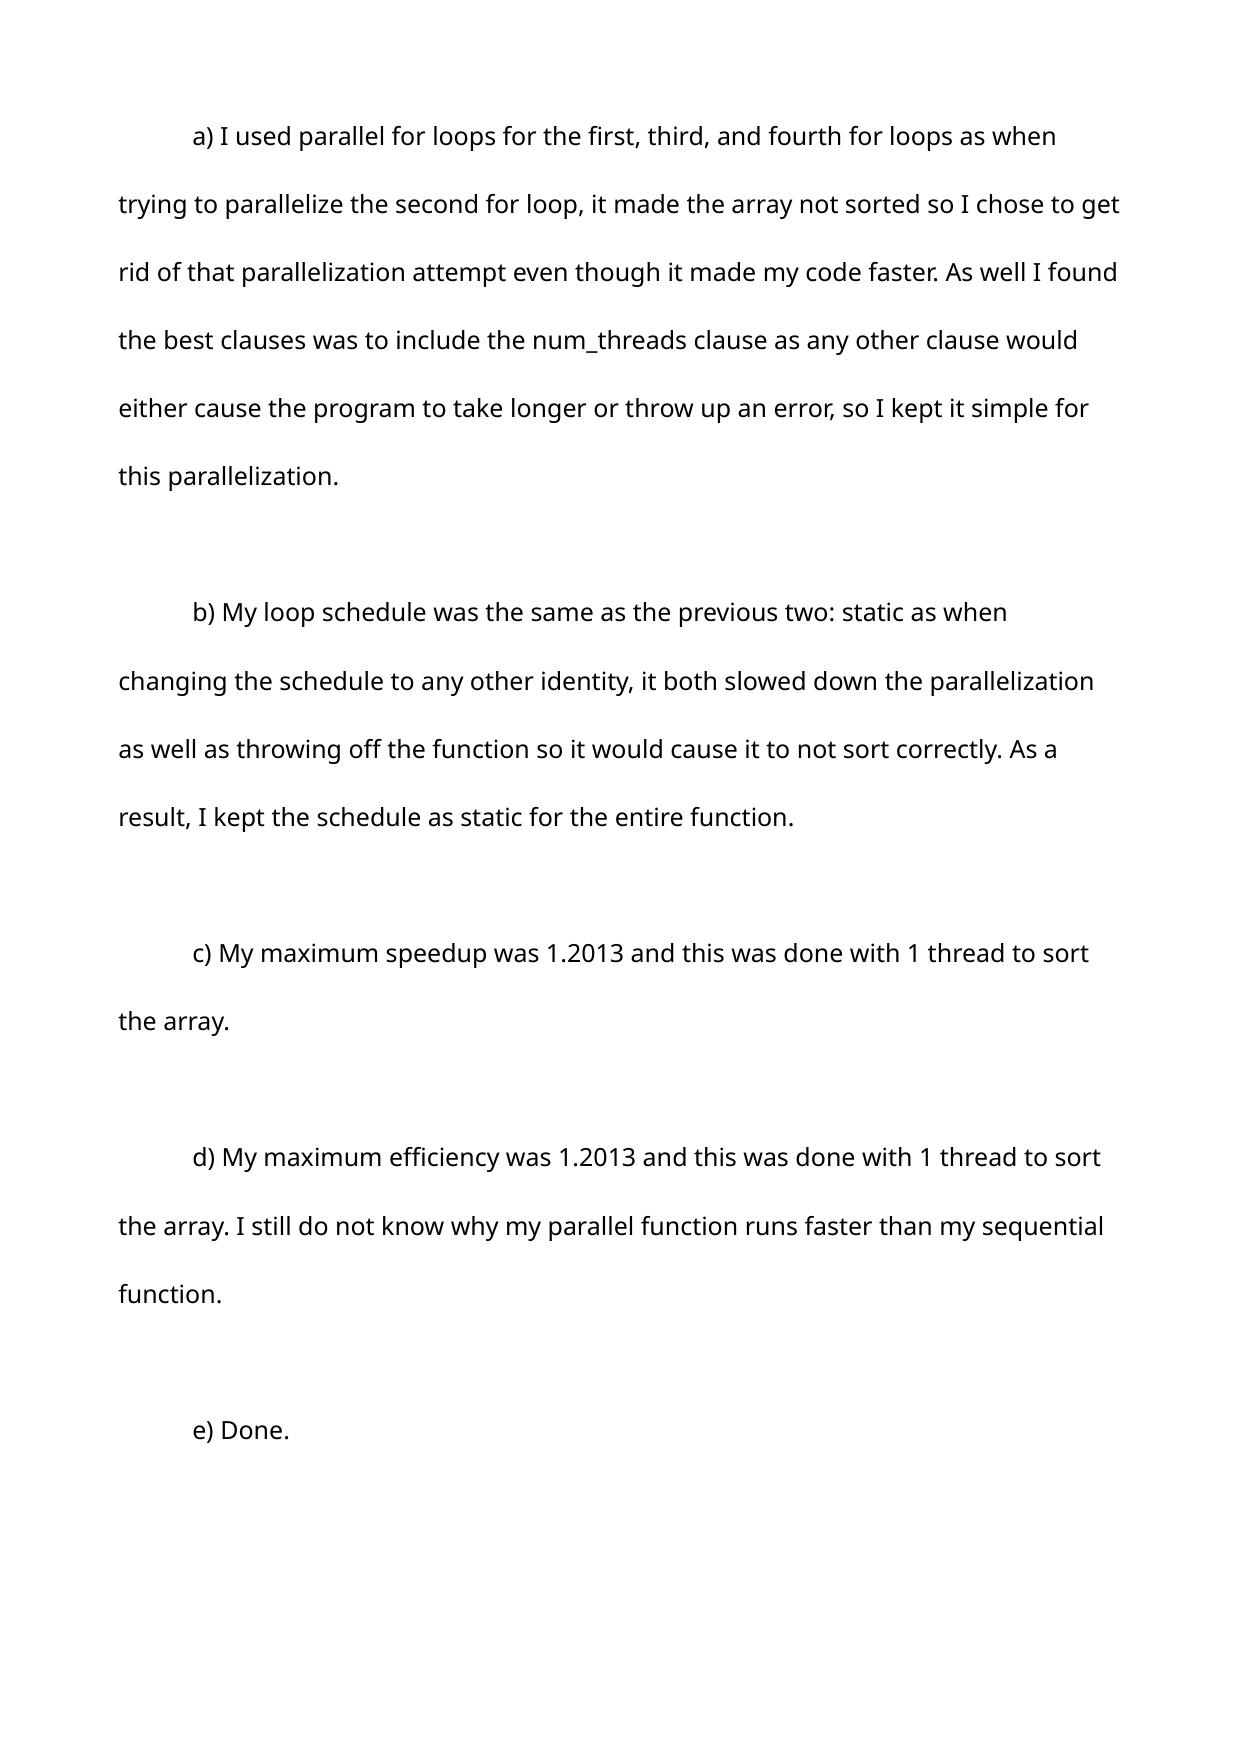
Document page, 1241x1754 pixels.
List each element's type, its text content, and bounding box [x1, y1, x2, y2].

text c) My maximum speedup was 1.2013 and this was done with 1 thread to sort the array. [118, 936, 1122, 1038]
text e) Done. [118, 1412, 1122, 1447]
text b) My loop schedule was the same as the previous two: static as when changing the schedule to any other identity, it both slowed down the parallelization as well as throwing off the function so it would cause it to not sort correctly. As a result, I kept the schedule as static for the entire function. [118, 595, 1122, 833]
text a) I used parallel for loops for the first, third, and fourth for loops as when trying to parallelize the second for loop, it made the array not sorted so I chose to get rid of that parallelization attempt even though it made my code faster. As well I found the best clauses was to include the num_threads clause as any other clause would either cause the program to take longer or throw up an error, so I kept it simple for this parallelization. [118, 118, 1122, 493]
text d) My maximum efficiency was 1.2013 and this was done with 1 thread to sort the array. I still do not know why my parallel function runs faster than my sequential function. [118, 1140, 1122, 1310]
